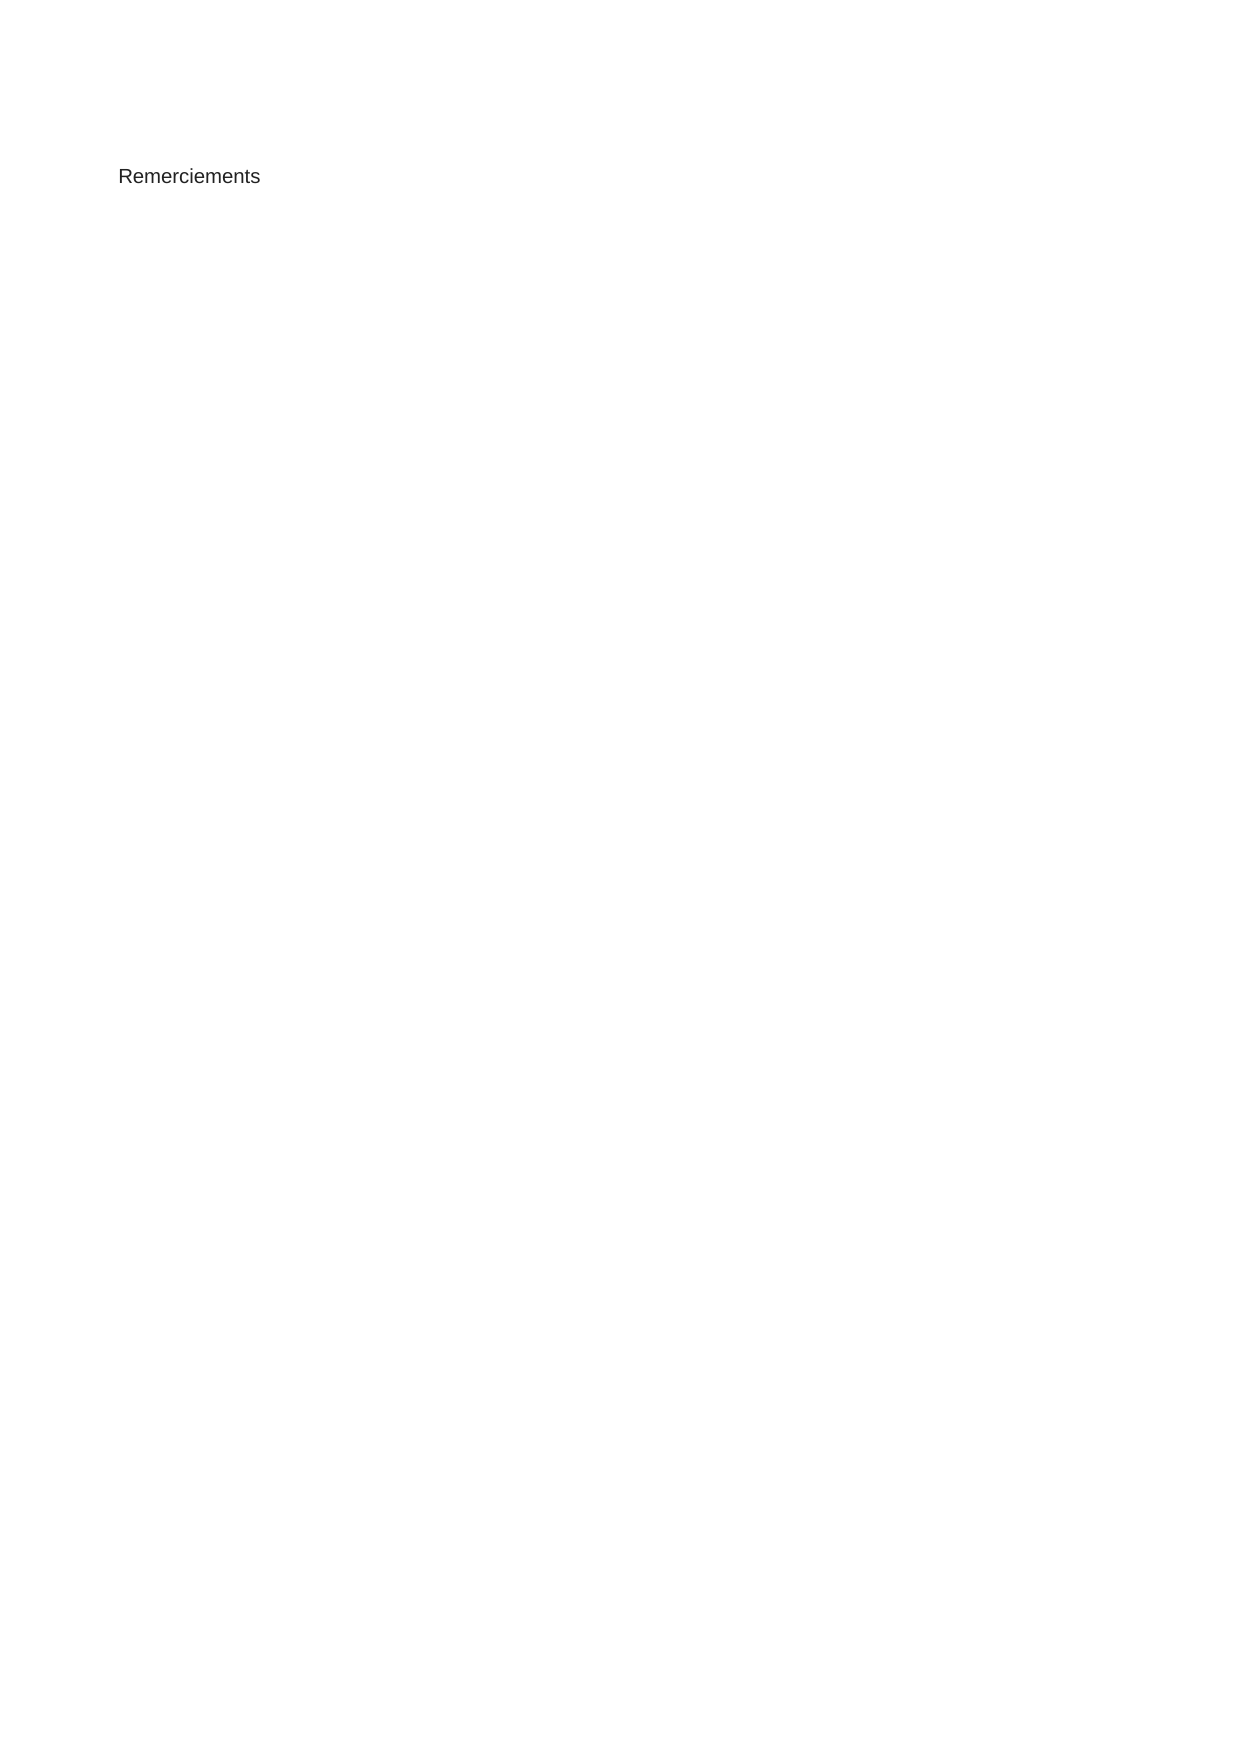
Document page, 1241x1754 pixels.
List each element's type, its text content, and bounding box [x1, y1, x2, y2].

text Remerciements [118, 165, 1122, 188]
